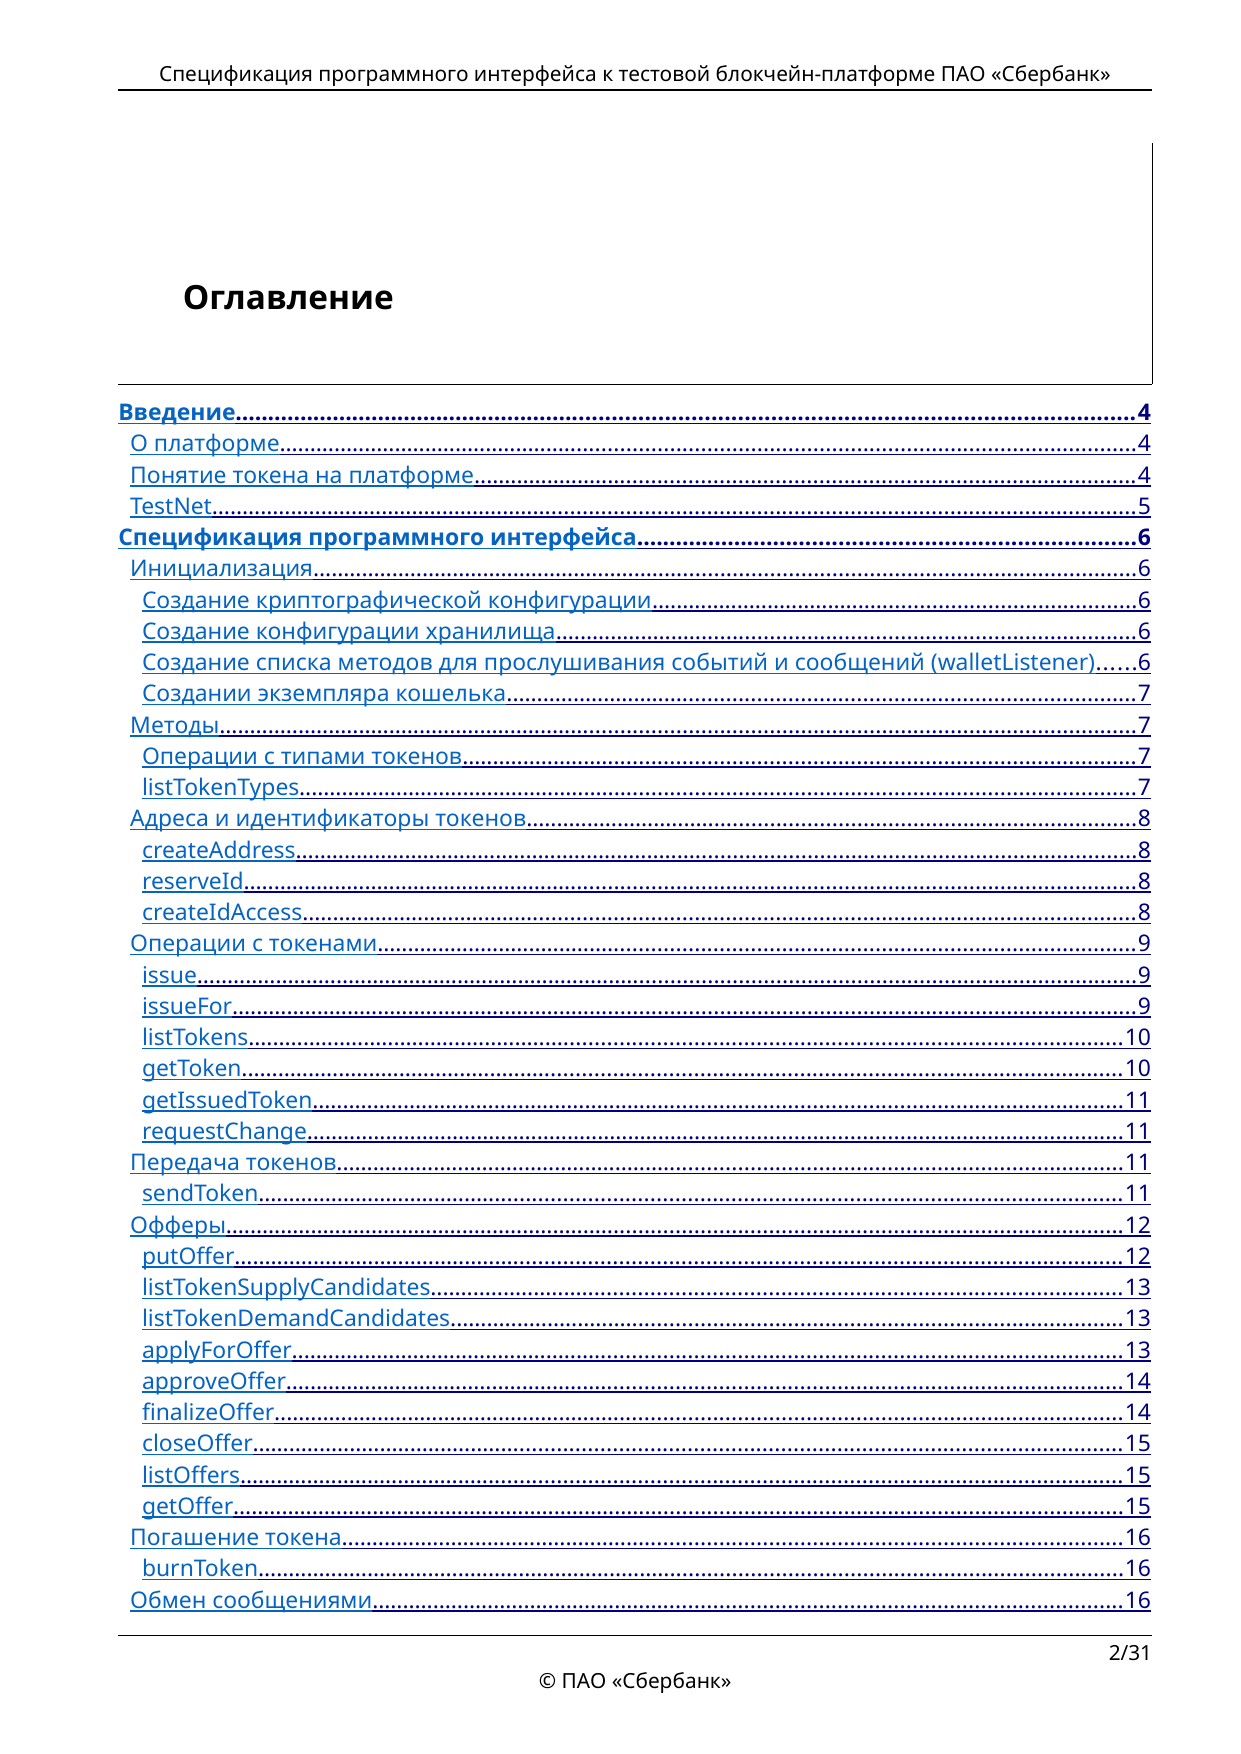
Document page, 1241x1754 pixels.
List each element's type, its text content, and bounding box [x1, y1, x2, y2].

text reserveId 8 [142, 865, 1152, 896]
text Понятие токена на платформе 4 [130, 459, 1152, 490]
text issue 9 [142, 959, 1152, 990]
text Создание списка методов для прослушивания событий и сообщений (walletListener) 6 [142, 646, 1152, 677]
text Инициализация 6 [130, 552, 1152, 584]
text requestChange 11 [142, 1115, 1152, 1146]
text issueFor 9 [142, 990, 1152, 1021]
text putOffer 12 [142, 1240, 1152, 1271]
text listTokenSupplyCandidates 13 [142, 1271, 1152, 1302]
text burnToken 16 [142, 1552, 1152, 1584]
text listTokens 10 [142, 1021, 1152, 1052]
text listTokenTypes 7 [142, 771, 1152, 802]
text Оглавление [118, 209, 1152, 384]
text Спецификация программного интерфейса 6 [118, 521, 1152, 552]
text Операции с токенами 9 [130, 927, 1152, 959]
text Обмен сообщениями 16 [130, 1584, 1152, 1615]
text approveOffer 14 [142, 1365, 1152, 1396]
text getIssuedToken 11 [142, 1084, 1152, 1115]
text Передача токенов 11 [130, 1146, 1152, 1177]
text Методы 7 [130, 709, 1152, 740]
text sendToken 11 [142, 1177, 1152, 1209]
text Создание конфигурации хранилища 6 [142, 615, 1152, 646]
text getOffer 15 [142, 1490, 1152, 1521]
text listTokenDemandCandidates 13 [142, 1302, 1152, 1334]
text Операции с типами токенов 7 [142, 740, 1152, 771]
text applyForOffer 13 [142, 1334, 1152, 1365]
text finalizeOffer 14 [142, 1396, 1152, 1427]
text TestNet 5 [130, 490, 1152, 521]
text О платформе 4 [130, 427, 1152, 459]
text createAddress 8 [142, 834, 1152, 865]
text Адреса и идентификаторы токенов 8 [130, 802, 1152, 834]
text getToken 10 [142, 1052, 1152, 1084]
text listOffers 15 [142, 1459, 1152, 1490]
text Погашение токена 16 [130, 1521, 1152, 1552]
text createIdAccess 8 [142, 896, 1152, 927]
text Создании экземпляра кошелька 7 [142, 677, 1152, 709]
text Введение 4 [118, 396, 1152, 427]
text closeOffer 15 [142, 1427, 1152, 1459]
text Офферы 12 [130, 1209, 1152, 1240]
text Создание криптографической конфигурации 6 [142, 584, 1152, 615]
